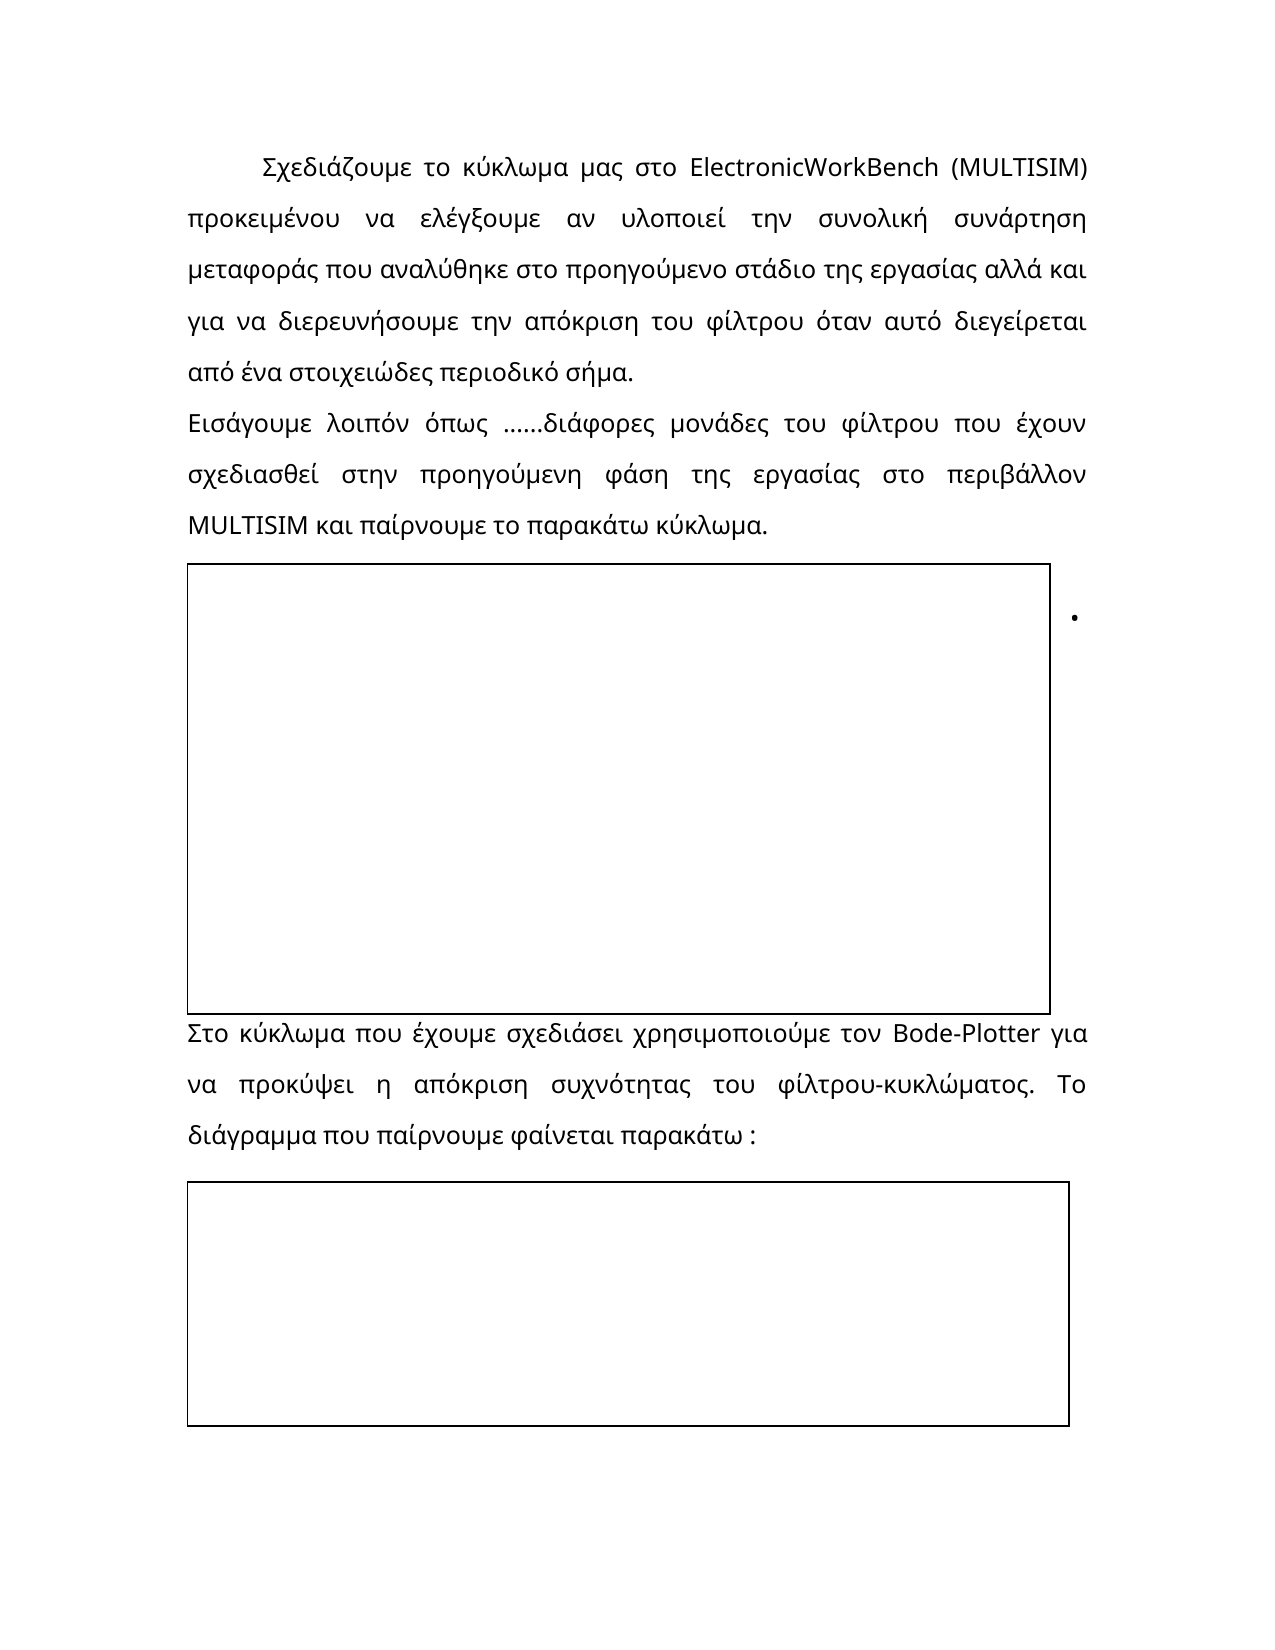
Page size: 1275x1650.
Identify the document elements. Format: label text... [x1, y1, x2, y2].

text • Στο κύκλωμα που έχουμε σχεδιάσει χρησιμοποιούμε τον Bode-Plotter για να προκύψει η απόκριση συχνότητας του φίλτρου-κυκλώματος. Το διάγραμμα που παίρνουμε φαίνεται παρακάτω : [187, 601, 1087, 1151]
text Σχεδιάζουμε το κύκλωμα μας στο ElectronicWorkBench (MULTISIM) προκειμένου να ελέγξουμε αν υλοποιεί την συνολική συνάρτηση μεταφοράς που αναλύθηκε στο προηγούμενο στάδιο της εργασίας αλλά και για να διερευνήσουμε την απόκριση του φίλτρου όταν αυτό διεγείρεται από ένα στοιχειώδες περιοδικό σήμα. [187, 150, 1087, 388]
text Εισάγουμε λοιπόν όπως ......διάφορες μονάδες του φίλτρου που έχουν σχεδιασθεί στην προηγούμενη φάση της εργασίας στο περιβάλλον MULTISIM και παίρνουμε το παρακάτω κύκλωμα. [187, 405, 1087, 541]
